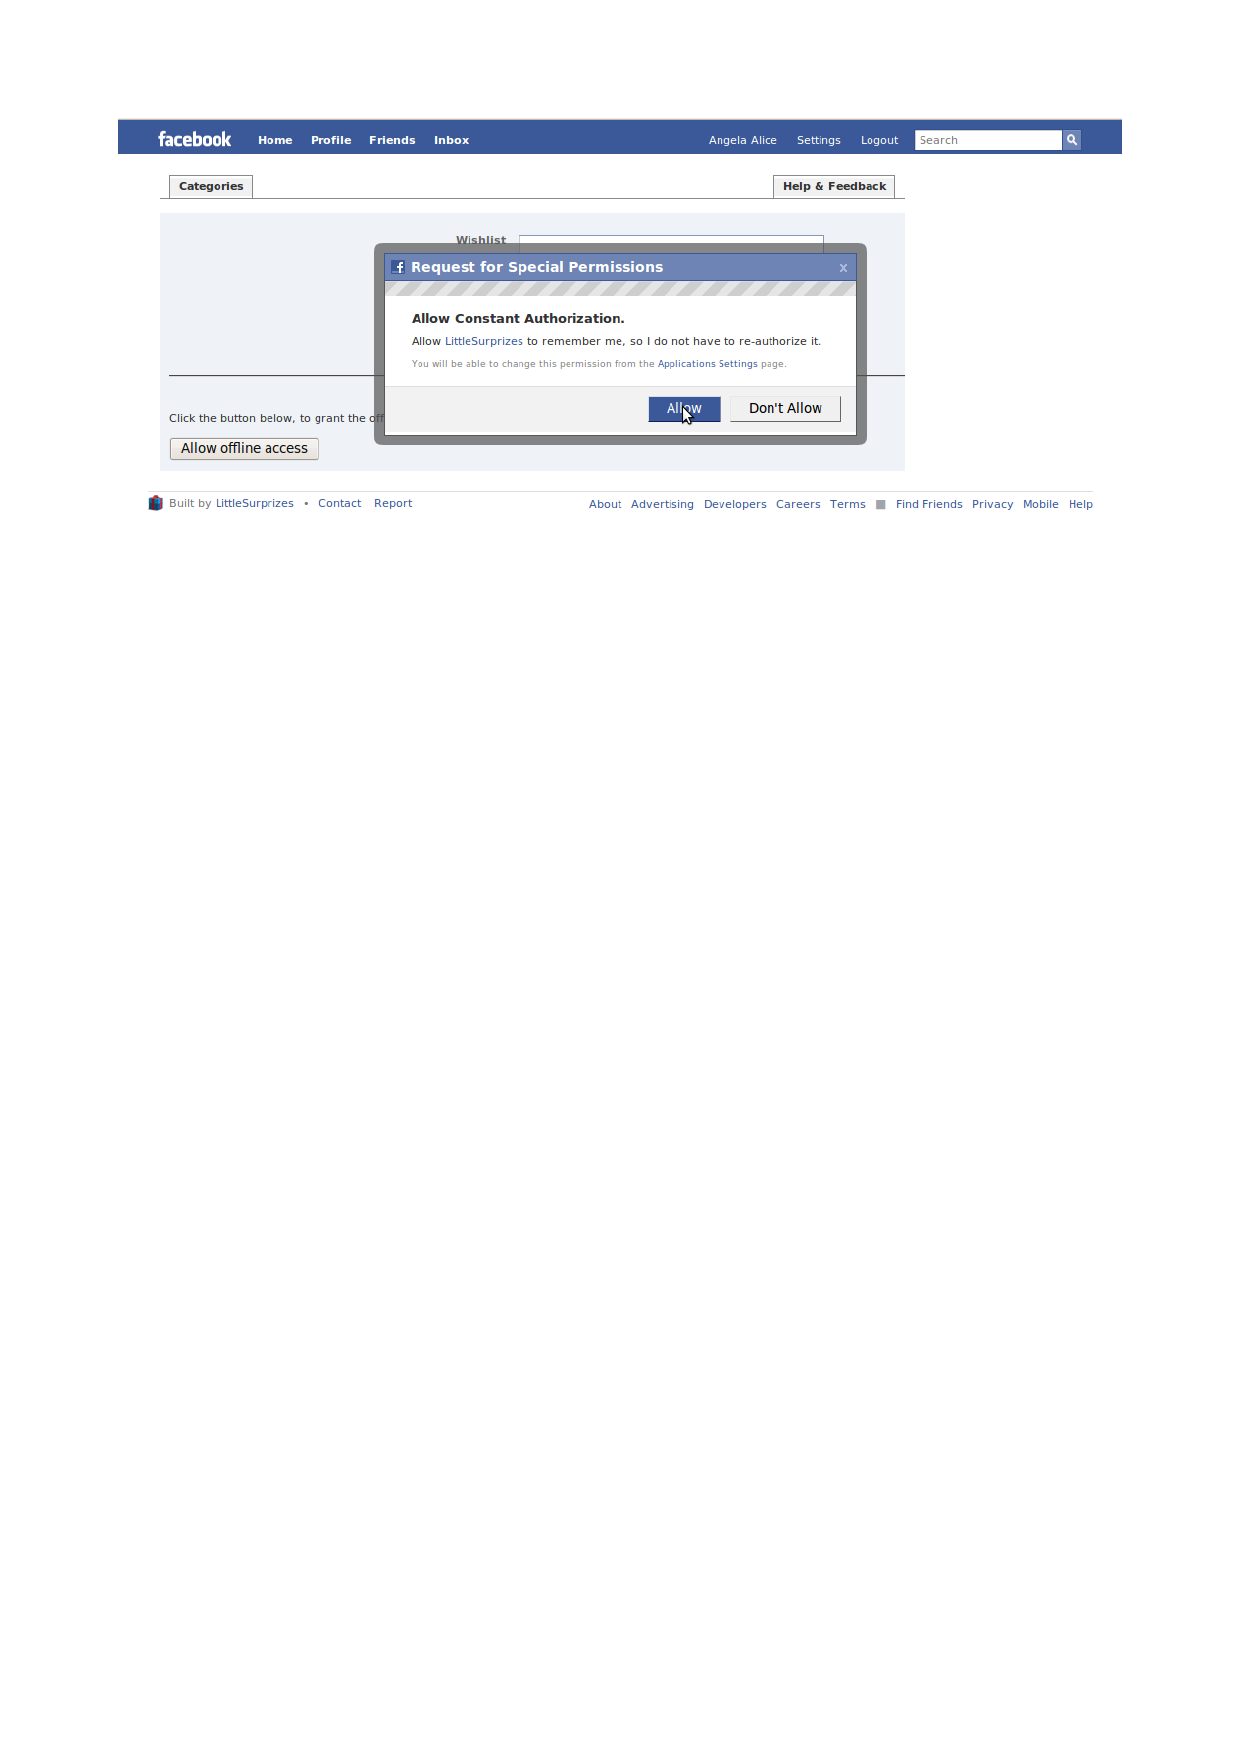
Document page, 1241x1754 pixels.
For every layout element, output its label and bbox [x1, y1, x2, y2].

picture [118, 118, 1122, 548]
